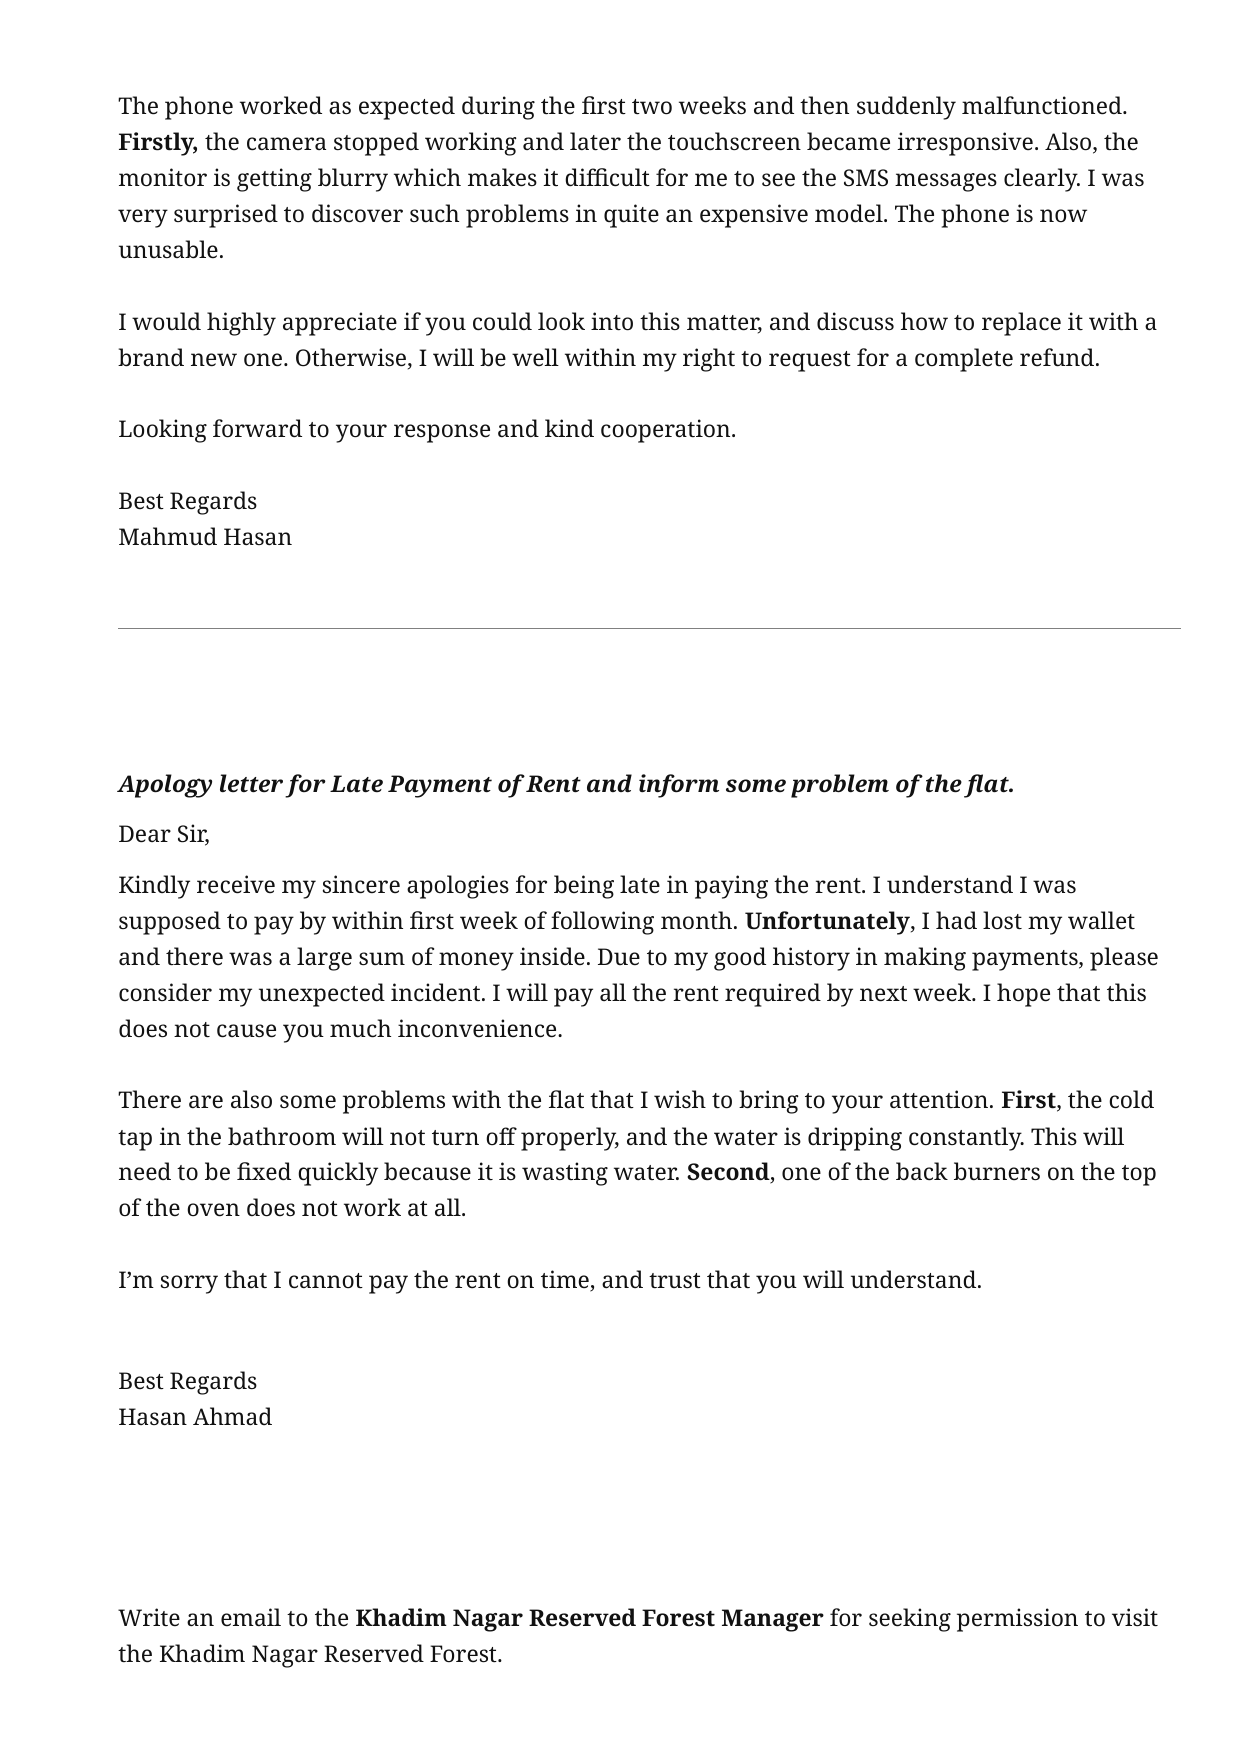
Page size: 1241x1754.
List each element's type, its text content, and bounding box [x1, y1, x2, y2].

text Kindly receive my sincere apologies for being late in paying the rent. I understand I was supposed to pay by within first week of following month. Unfortunately, I had lost my wallet and there was a large sum of money inside. Due to my good history in making payments, please consider my unexpected incident. I will pay all the rent required by next week. I hope that this does not cause you much inconvenience. There are also some problems with the flat that I wish to bring to your attention. First, the cold tap in the bathroom will not turn off properly, and the water is dripping constantly. This will need to be fixed quickly because it is wasting water. Second, one of the back burners on the top of the oven does not work at all. I’m sorry that I cannot pay the rent on time, and trust that you will understand. [118, 869, 1181, 1295]
text Best Regards [118, 485, 1181, 517]
text Write an email to the Khadim Nagar Reserved Forest Manager for seeking permission to visit the Khadim Nagar Reserved Forest. [118, 1602, 1181, 1669]
text Dear Sir, [118, 818, 1181, 849]
text Mahmud Hasan [118, 521, 1181, 552]
text The phone worked as expected during the first two weeks and then suddenly malfunctioned. Firstly, the camera stopped working and later the touchscreen became irresponsive. Also, the monitor is getting blurry which makes it difficult for me to see the SMS messages clearly. I was very surprised to discover such problems in quite an expensive model. The phone is now unusable. [118, 90, 1181, 265]
text Apology letter for Late Payment of Rent and inform some problem of the flat. [118, 768, 1181, 799]
text Best Regards Hasan Ahmad [118, 1365, 1181, 1468]
text I would highly appreciate if you could look into this matter, and discuss how to replace it with a brand new one. Otherwise, I will be well within my right to request for a complete refund. [118, 306, 1181, 373]
text Looking forward to your response and kind cooperation. [118, 413, 1181, 445]
